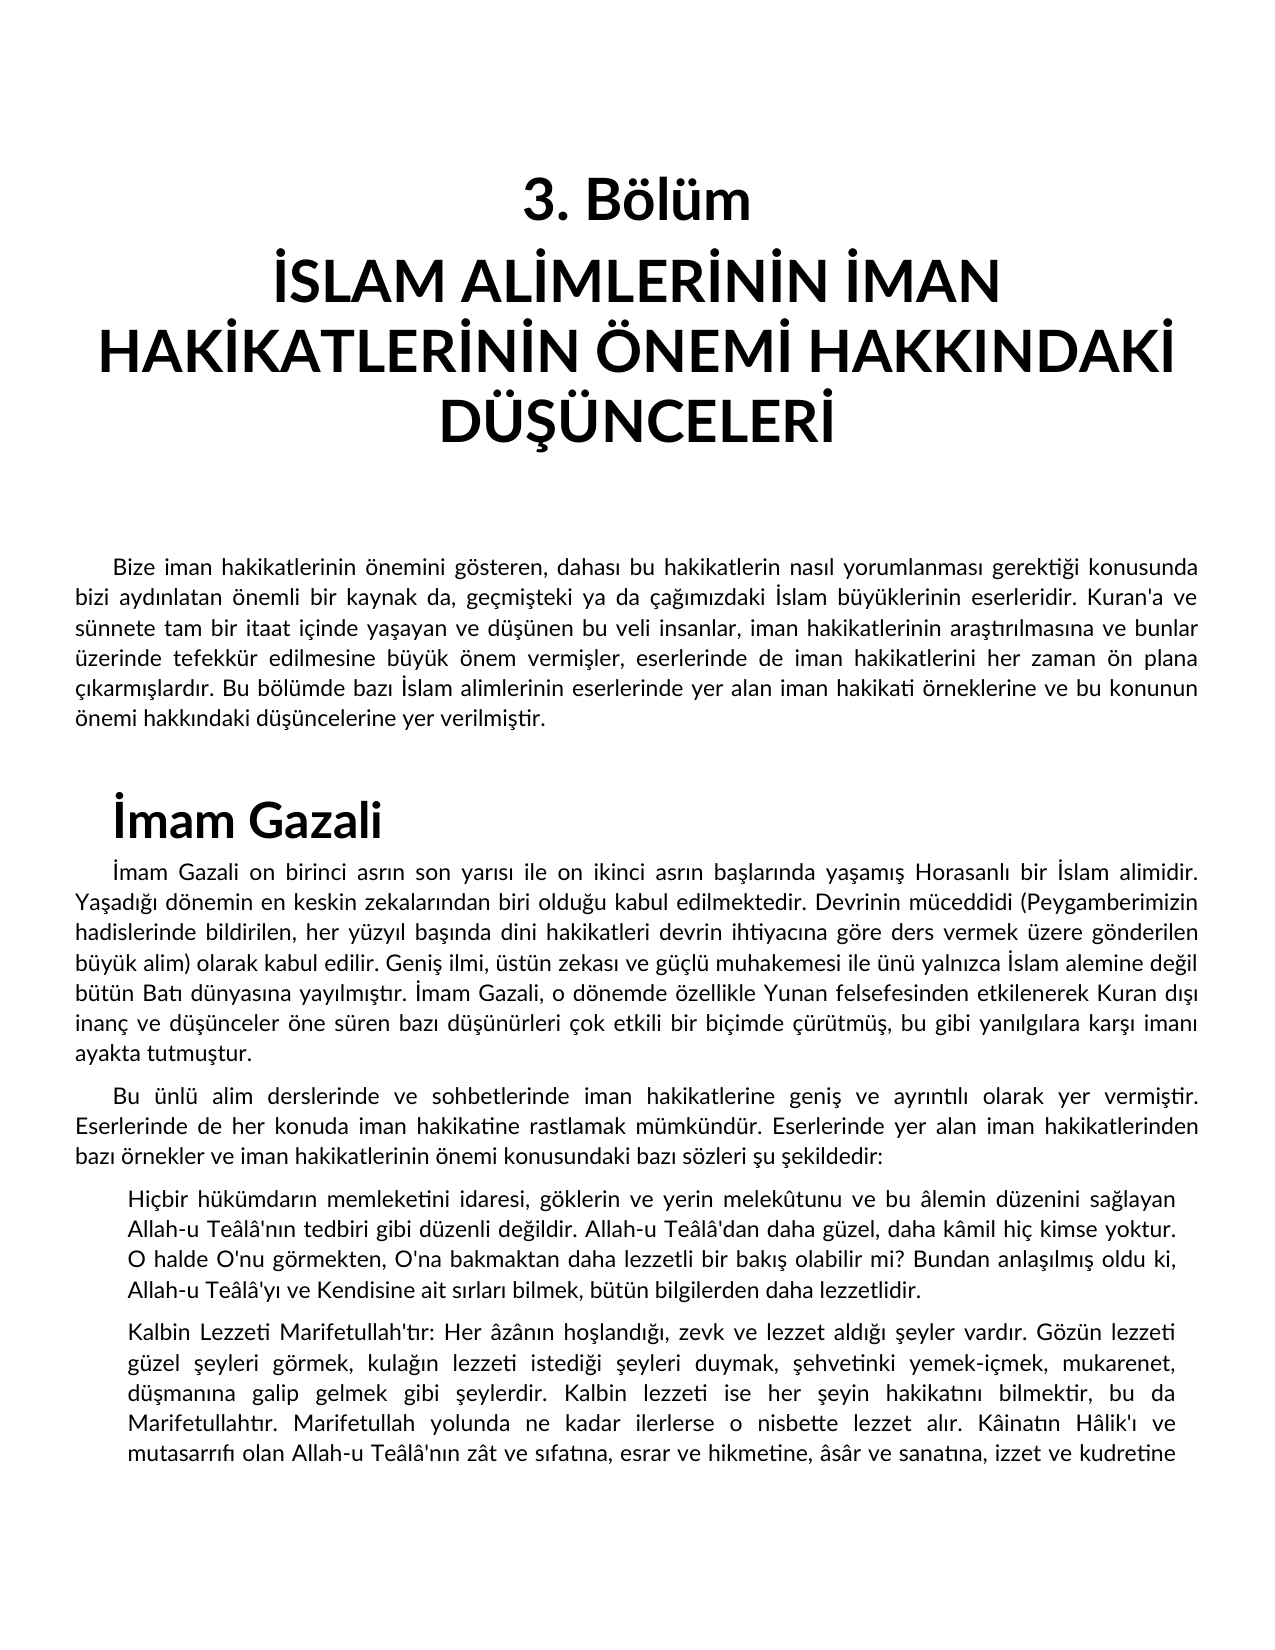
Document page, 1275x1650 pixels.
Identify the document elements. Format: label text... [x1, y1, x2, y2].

subtitle 3. Bölüm [75, 162, 1200, 232]
text Hiçbir hükümdarın memleketini idaresi, göklerin ve yerin melekûtunu ve bu âlemin düzenini sağlayan Allah-u Teâlâ'nın tedbiri gibi düzenli değildir. Allah-u Teâlâ'dan daha güzel, daha kâmil hiç kimse yoktur. O halde O'nu görmekten, O'na bakmaktan daha lezzetli bir bakış olabilir mi? Bundan anlaşılmış oldu ki, Allah-u Teâlâ'yı ve Kendisine ait sırları bilmek, bütün bilgilerden daha lezzetlidir. [127, 1185, 1177, 1303]
text İmam Gazali on birinci asrın son yarısı ile on ikinci asrın başlarında yaşamış Horasanlı bir İslam alimidir. Yaşadığı dönemin en keskin zekalarından biri olduğu kabul edilmektedir. Devrinin müceddidi (Peygamberimizin hadislerinde bildirilen, her yüzyıl başında dini hakikatleri devrin ihtiyacına göre ders vermek üzere gönderilen büyük alim) olarak kabul edilir. Geniş ilmi, üstün zekası ve güçlü muhakemesi ile ünü yalnızca İslam alemine değil bütün Batı dünyasına yayılmıştır. İmam Gazali, o dönemde özellikle Yunan felsefesinden etkilenerek Kuran dışı inanç ve düşünceler öne süren bazı düşünürleri çok etkili bir biçimde çürütmüş, bu gibi yanılgılara karşı imanı ayakta tutmuştur. [75, 858, 1200, 1066]
text Kalbin Lezzeti Marifetullah'tır: Her âzânın hoşlandığı, zevk ve lezzet aldığı şeyler vardır. Gözün lezzeti güzel şeyleri görmek, kulağın lezzeti istediği şeyleri duymak, şehvetinki yemek-içmek, mukarenet, düşmanına galip gelmek gibi şeylerdir. Kalbin lezzeti ise her şeyin hakikatını bilmektir, bu da Marifetullahtır. Marifetullah yolunda ne kadar ilerlerse o nisbette lezzet alır. Kâinatın Hâlik'ı ve mutasarrıfı olan Allah-u Teâlâ'nın zât ve sıfatına, esrar ve hikmetine, âsâr ve sanatına, izzet ve kudretine [127, 1318, 1177, 1466]
text Bize iman hakikatlerinin önemini gösteren, dahası bu hakikatlerin nasıl yorumlanması gerektiği konusunda bizi aydınlatan önemli bir kaynak da, geçmişteki ya da çağımızdaki İslam büyüklerinin eserleridir. Kuran'a ve sünnete tam bir itaat içinde yaşayan ve düşünen bu veli insanlar, iman hakikatlerinin araştırılmasına ve bunlar üzerinde tefekkür edilmesine büyük önem vermişler, eserlerinde de iman hakikatlerini her zaman ön plana çıkarmışlardır. Bu bölümde bazı İslam alimlerinin eserlerinde yer alan iman hakikati örneklerine ve bu konunun önemi hakkındaki düşüncelerine yer verilmiştir. [75, 553, 1200, 731]
text Bu ünlü alim derslerinde ve sohbetlerinde iman hakikatlerine geniş ve ayrıntılı olarak yer vermiştir. Eserlerinde de her konuda iman hakikatine rastlamak mümkündür. Eserlerinde yer alan iman hakikatlerinden bazı örnekler ve iman hakikatlerinin önemi konusundaki bazı sözleri şu şekildedir: [75, 1082, 1200, 1169]
subtitle İSLAM ALİMLERİNİN İMAN HAKİKATLERİNİN ÖNEMİ HAKKINDAKİ DÜŞÜNCELERİ [75, 245, 1200, 455]
subtitle İmam Gazali [112, 789, 1200, 849]
